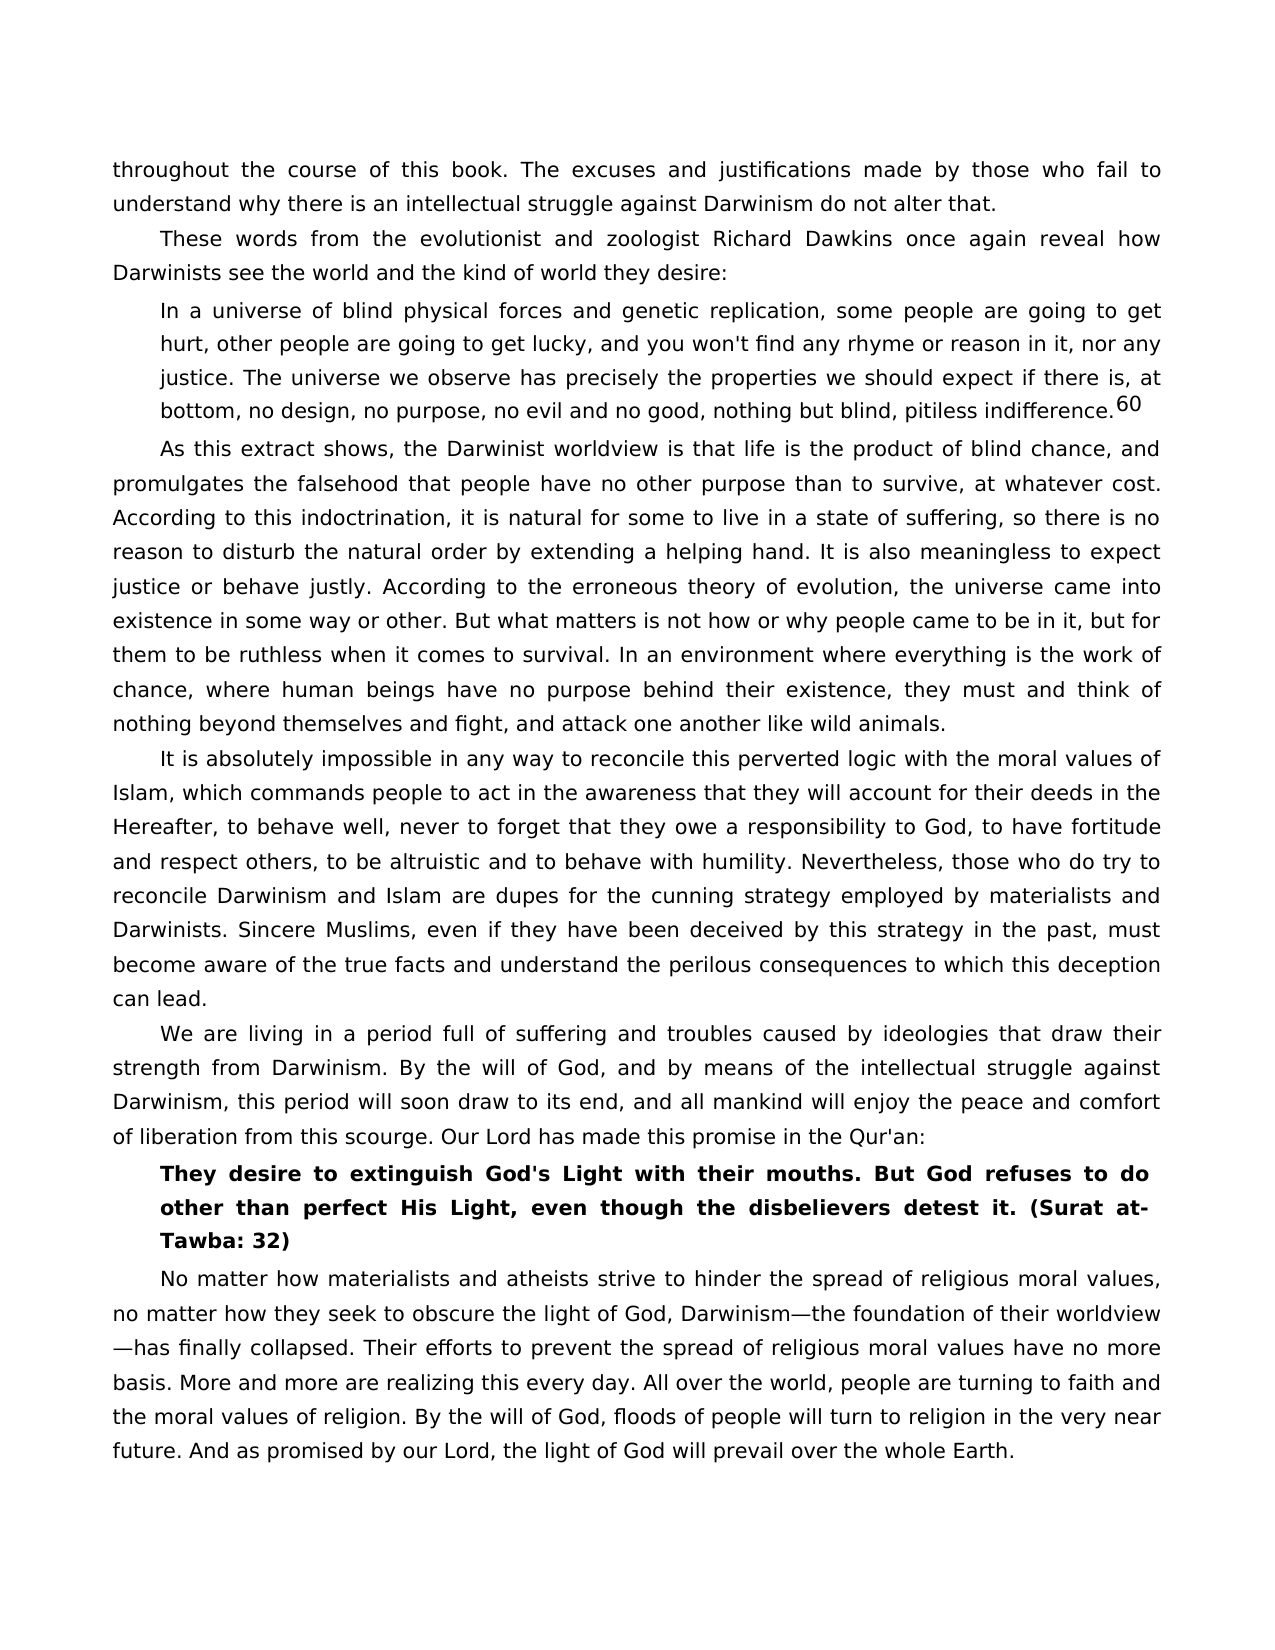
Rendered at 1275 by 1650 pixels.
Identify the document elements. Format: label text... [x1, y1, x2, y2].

text We are living in a period full of suffering and troubles caused by ideologies that draw their strength from Darwinism. By the will of God, and by means of the intellectual struggle against Darwinism, this period will soon draw to its end, and all mankind will enjoy the peace and comfort of liberation from this scourge. Our Lord has made this promise in the Qur'an: [112, 1013, 1162, 1151]
text In a universe of blind physical forces and genetic replication, some people are going to get hurt, other people are going to get lucky, and you won't find any rhyme or reason in it, nor any justice. The universe we observe has precisely the properties we should expect if there is, at bottom, no design, no purpose, no evil and no good, nothing but blind, pitiless indifference.60 [160, 292, 1162, 425]
text They desire to extinguish God's Light with their mouths. But God refuses to do other than perfect His Light, even though the disbelievers detest it. (Surat at-Tawba: 32) [160, 1155, 1151, 1255]
text throughout the course of this book. The excuses and justifications made by those who fail to understand why there is an intellectual struggle against Darwinism do not alter that. [112, 150, 1162, 219]
text These words from the evolutionist and zoologist Richard Dawkins once again reveal how Darwinists see the world and the kind of world they desire: [112, 219, 1162, 287]
text As this extract shows, the Darwinist worldview is that life is the product of blind chance, and promulgates the falsehood that people have no other purpose than to survive, at whatever cost. According to this indoctrination, it is natural for some to live in a state of suffering, so there is no reason to disturb the natural order by extending a helping hand. It is also meaningless to expect justice or behave justly. According to the erroneous theory of evolution, the universe came into existence in some way or other. But what matters is not how or why people came to be in it, but for them to be ruthless when it comes to survival. In an environment where everything is the work of chance, where human beings have no purpose behind their existence, they must and think of nothing beyond themselves and fight, and attack one another like wild animals. [112, 429, 1162, 738]
text It is absolutely impossible in any way to reconcile this perverted logic with the moral values of Islam, which commands people to act in the awareness that they will account for their deeds in the Hereafter, to behave well, never to forget that they owe a responsibility to God, to have fortitude and respect others, to be altruistic and to behave with humility. Nevertheless, those who do try to reconcile Darwinism and Islam are dupes for the cunning strategy employed by materialists and Darwinists. Sincere Muslims, even if they have been deceived by this strategy in the past, must become aware of the true facts and understand the perilous consequences to which this deception can lead. [112, 738, 1162, 1013]
text No matter how materialists and atheists strive to hinder the spread of religious moral values, no matter how they seek to obscure the light of God, Darwinism—the foundation of their worldview—has finally collapsed. Their efforts to prevent the spread of religious moral values have no more basis. More and more are realizing this every day. All over the world, people are turning to faith and the moral values of religion. By the will of God, floods of people will turn to religion in the very near future. And as promised by our Lord, the light of God will prevail over the whole Earth. [112, 1259, 1162, 1466]
